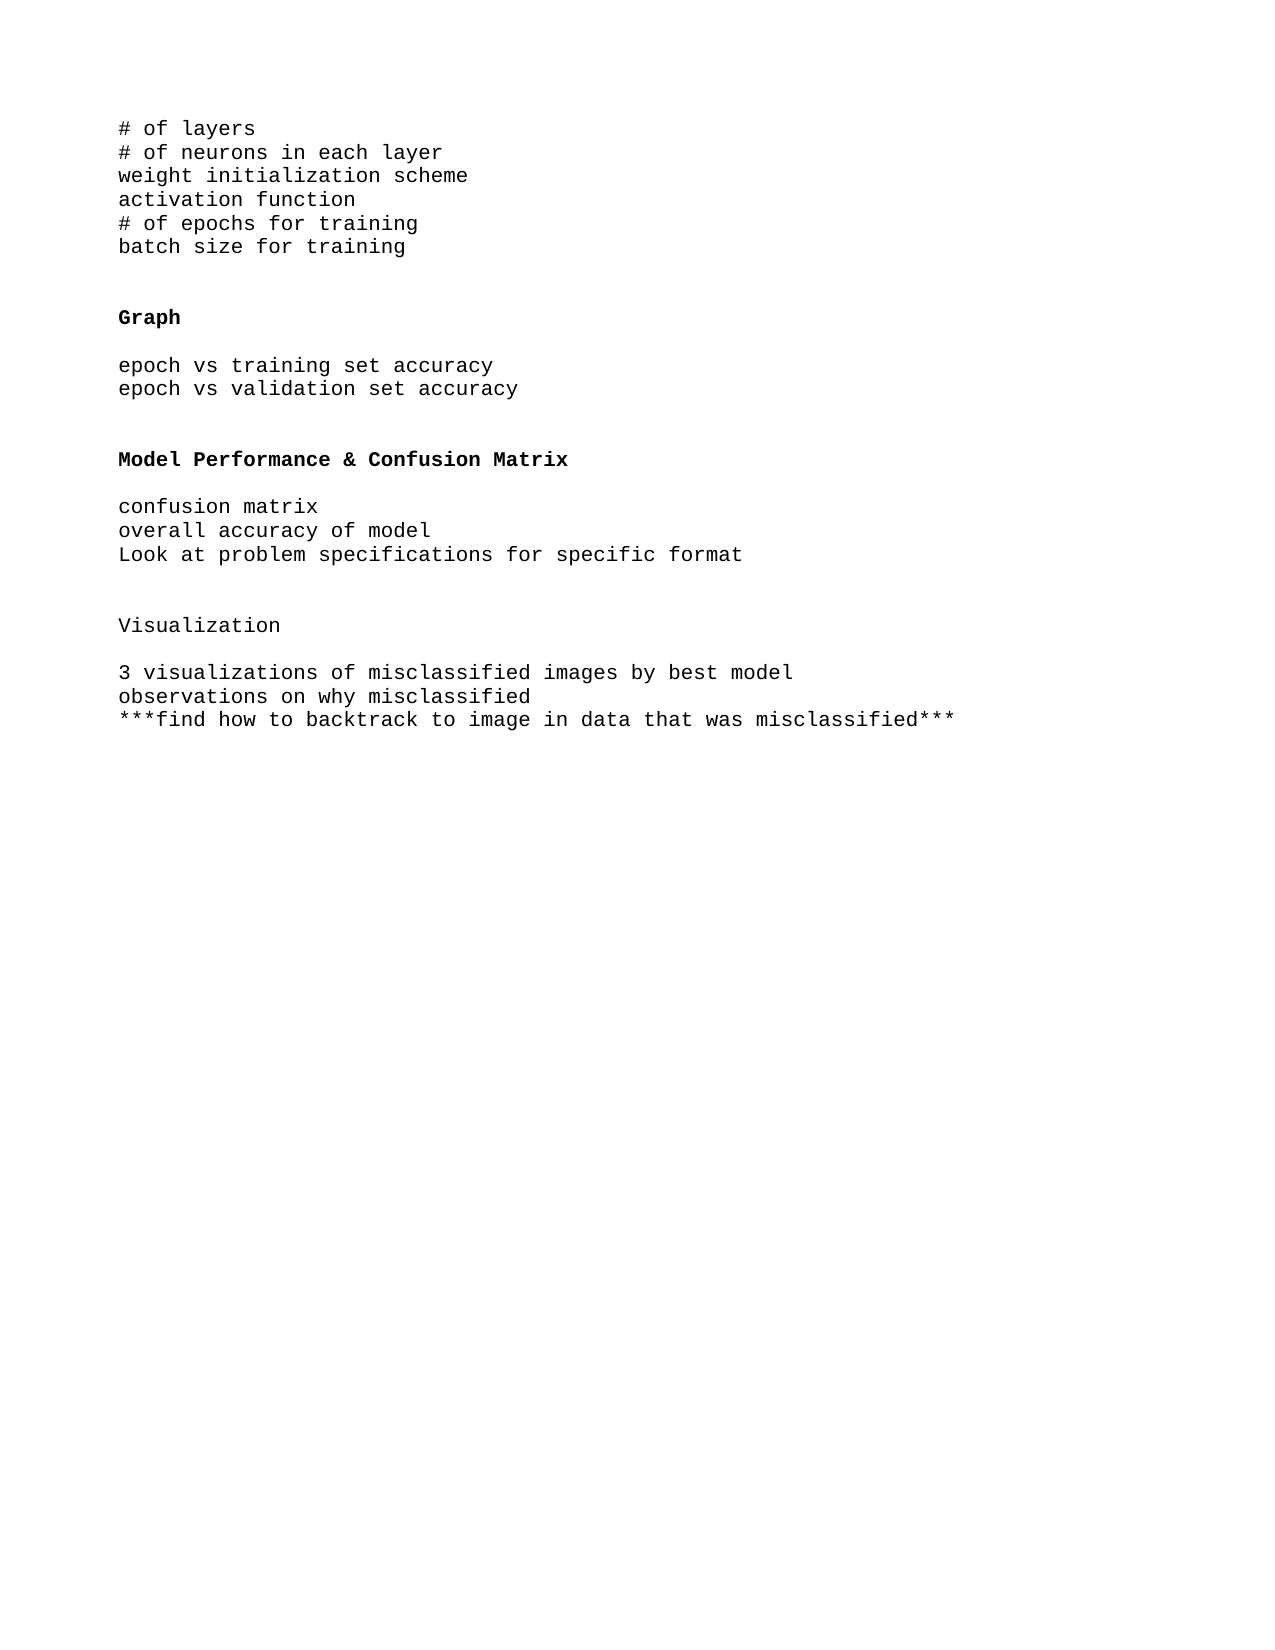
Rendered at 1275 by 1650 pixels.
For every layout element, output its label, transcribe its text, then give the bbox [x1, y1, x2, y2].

text observations on why misclassified [118, 686, 1157, 709]
text # of layers [118, 118, 1157, 142]
text Look at problem specifications for specific format [118, 544, 1157, 567]
text Visualization [118, 615, 1157, 638]
text batch size for training [118, 236, 1157, 260]
text # of epochs for training [118, 213, 1157, 236]
text # of neurons in each layer [118, 142, 1157, 165]
text epoch vs training set accuracy [118, 354, 1157, 378]
text Graph [118, 307, 1157, 331]
text activation function [118, 189, 1157, 213]
text confusion matrix [118, 496, 1157, 520]
text 3 visualizations of misclassified images by best model [118, 662, 1157, 686]
text Model Performance & Confusion Matrix [118, 449, 1157, 473]
text epoch vs validation set accuracy [118, 378, 1157, 402]
text ***find how to backtrack to image in data that was misclassified*** [118, 709, 1157, 733]
text overall accuracy of model [118, 520, 1157, 544]
text weight initialization scheme [118, 165, 1157, 189]
